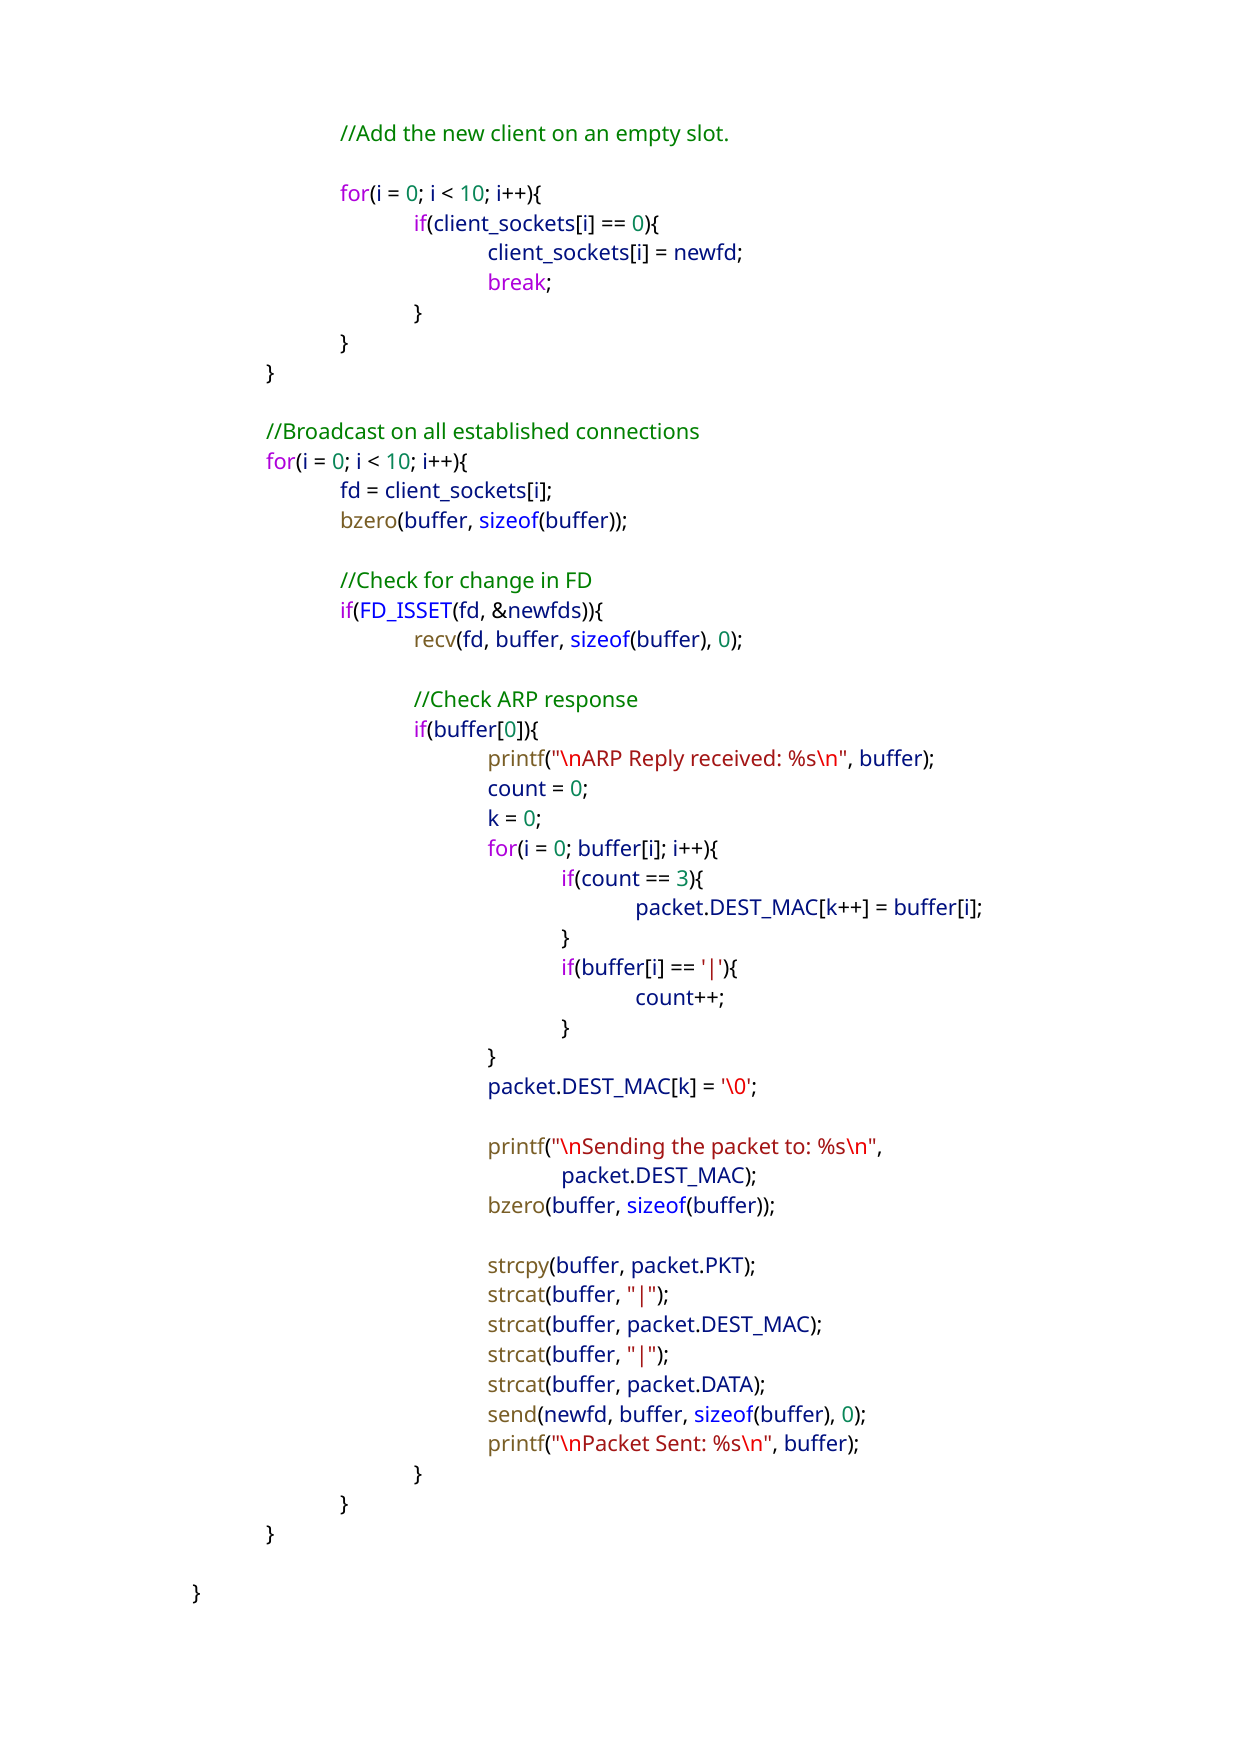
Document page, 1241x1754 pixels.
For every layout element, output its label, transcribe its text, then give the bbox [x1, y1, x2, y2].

text for(i = 0; buffer[i]; i++){ [118, 833, 1122, 863]
text if(FD_ISSET(fd, &newfds)){ [118, 594, 1122, 624]
text for(i = 0; i < 10; i++){ [118, 446, 1122, 476]
text } [118, 1012, 1122, 1041]
text bzero(buffer, sizeof(buffer)); [118, 1190, 1122, 1220]
text if(client_sockets[i] == 0){ [118, 207, 1122, 237]
text strcat(buffer, packet.DATA); [118, 1369, 1122, 1399]
text k = 0; [118, 803, 1122, 833]
text strcpy(buffer, packet.PKT); [118, 1250, 1122, 1279]
text printf("\nPacket Sent: %s\n", buffer); [118, 1428, 1122, 1458]
text recv(fd, buffer, sizeof(buffer), 0); [118, 624, 1122, 654]
text fd = client_sockets[i]; [118, 476, 1122, 505]
text } [118, 1041, 1122, 1071]
text if(buffer[0]){ [118, 714, 1122, 743]
text count++; [118, 982, 1122, 1012]
text send(newfd, buffer, sizeof(buffer), 0); [118, 1399, 1122, 1428]
text packet.DEST_MAC[k++] = buffer[i]; [118, 892, 1122, 922]
text strcat(buffer, packet.DEST_MAC); [118, 1309, 1122, 1339]
text printf("\nARP Reply received: %s\n", buffer); [118, 743, 1122, 773]
text strcat(buffer, "|"); [118, 1279, 1122, 1309]
text } [118, 327, 1122, 356]
text client_sockets[i] = newfd; [118, 237, 1122, 267]
text if(count == 3){ [118, 863, 1122, 892]
text strcat(buffer, "|"); [118, 1339, 1122, 1369]
text packet.DEST_MAC[k] = '\0'; [118, 1071, 1122, 1101]
text //Broadcast on all established connections [118, 416, 1122, 446]
text bzero(buffer, sizeof(buffer)); [118, 505, 1122, 535]
text //Add the new client on an empty slot. [118, 118, 1122, 148]
text } [118, 1518, 1122, 1548]
text } [118, 1458, 1122, 1488]
text break; [118, 267, 1122, 297]
text } [118, 1577, 1122, 1607]
text printf("\nSending the packet to: %s\n", packet.DEST_MAC); [118, 1131, 1122, 1190]
text //Check ARP response [118, 684, 1122, 714]
text } [118, 1488, 1122, 1518]
text } [118, 356, 1122, 386]
text } [118, 297, 1122, 327]
text } [118, 922, 1122, 952]
text count = 0; [118, 773, 1122, 803]
text if(buffer[i] == '|'){ [118, 952, 1122, 982]
text for(i = 0; i < 10; i++){ [118, 178, 1122, 207]
text //Check for change in FD [118, 565, 1122, 594]
